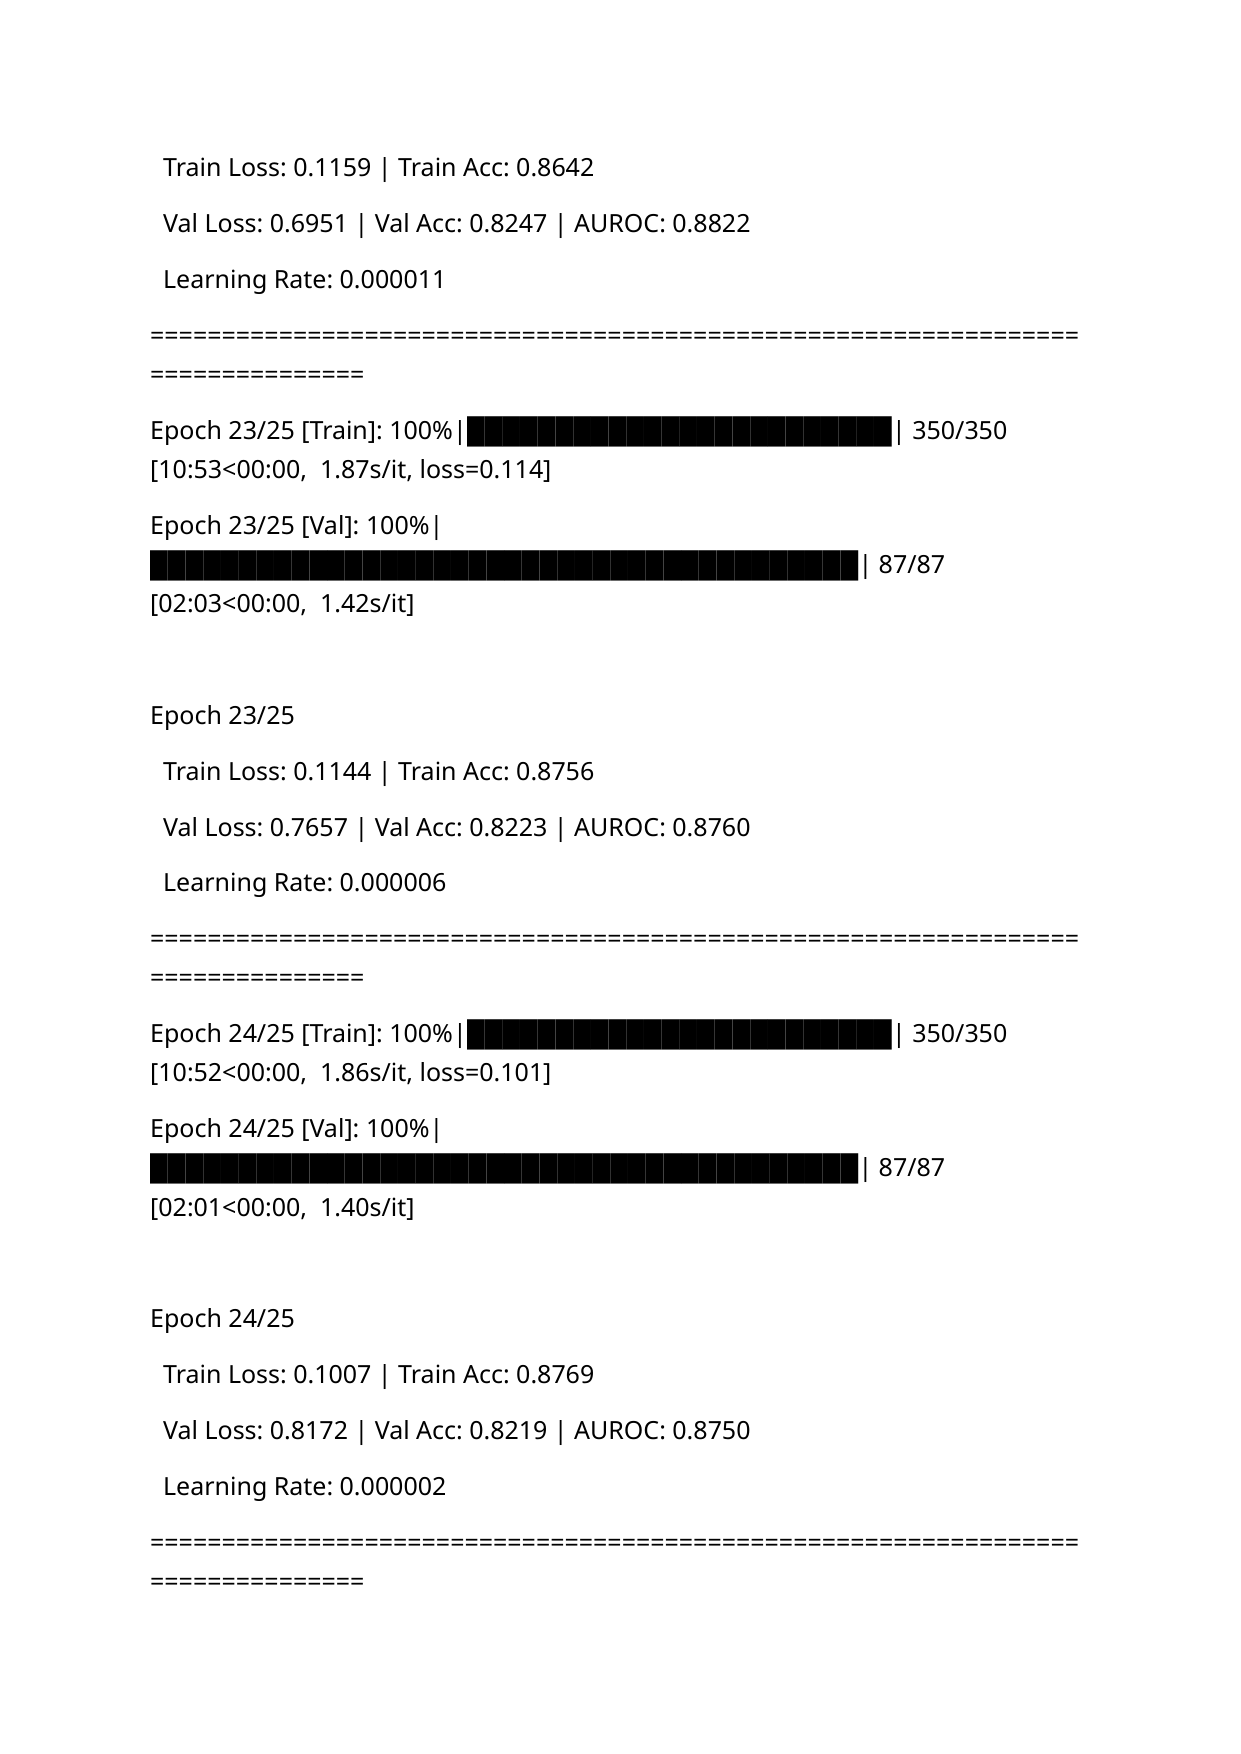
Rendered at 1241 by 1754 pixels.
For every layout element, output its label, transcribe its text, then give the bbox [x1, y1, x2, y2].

text Epoch 23/25 [Val]: 100%|████████████████████████████████████████| 87/87 [02:03<00:00, 1.42s/it] [150, 507, 1090, 620]
text Epoch 24/25 [Val]: 100%|████████████████████████████████████████| 87/87 [02:01<00:00, 1.40s/it] [150, 1111, 1090, 1223]
text Learning Rate: 0.000011 [150, 262, 1090, 296]
text Val Loss: 0.6951 | Val Acc: 0.8247 | AUROC: 0.8822 [150, 206, 1090, 240]
text Train Loss: 0.1007 | Train Acc: 0.8769 [150, 1357, 1090, 1391]
text Epoch 23/25 [Train]: 100%|████████████████████████| 350/350 [10:53<00:00, 1.87s/it, loss=0.114] [150, 412, 1090, 486]
text Val Loss: 0.7657 | Val Acc: 0.8223 | AUROC: 0.8760 [150, 809, 1090, 843]
text ================================================================================ [150, 317, 1090, 391]
text Learning Rate: 0.000006 [150, 865, 1090, 899]
text ================================================================================ [150, 921, 1090, 994]
text Train Loss: 0.1144 | Train Acc: 0.8756 [150, 753, 1090, 787]
text Train Loss: 0.1159 | Train Acc: 0.8642 [150, 150, 1090, 184]
text Epoch 23/25 [150, 697, 1090, 732]
text Val Loss: 0.8172 | Val Acc: 0.8219 | AUROC: 0.8750 [150, 1412, 1090, 1447]
text Epoch 24/25 [Train]: 100%|████████████████████████| 350/350 [10:52<00:00, 1.86s/it, loss=0.101] [150, 1016, 1090, 1089]
text Epoch 24/25 [150, 1301, 1090, 1335]
text ================================================================================ [150, 1524, 1090, 1597]
text Learning Rate: 0.000002 [150, 1468, 1090, 1502]
